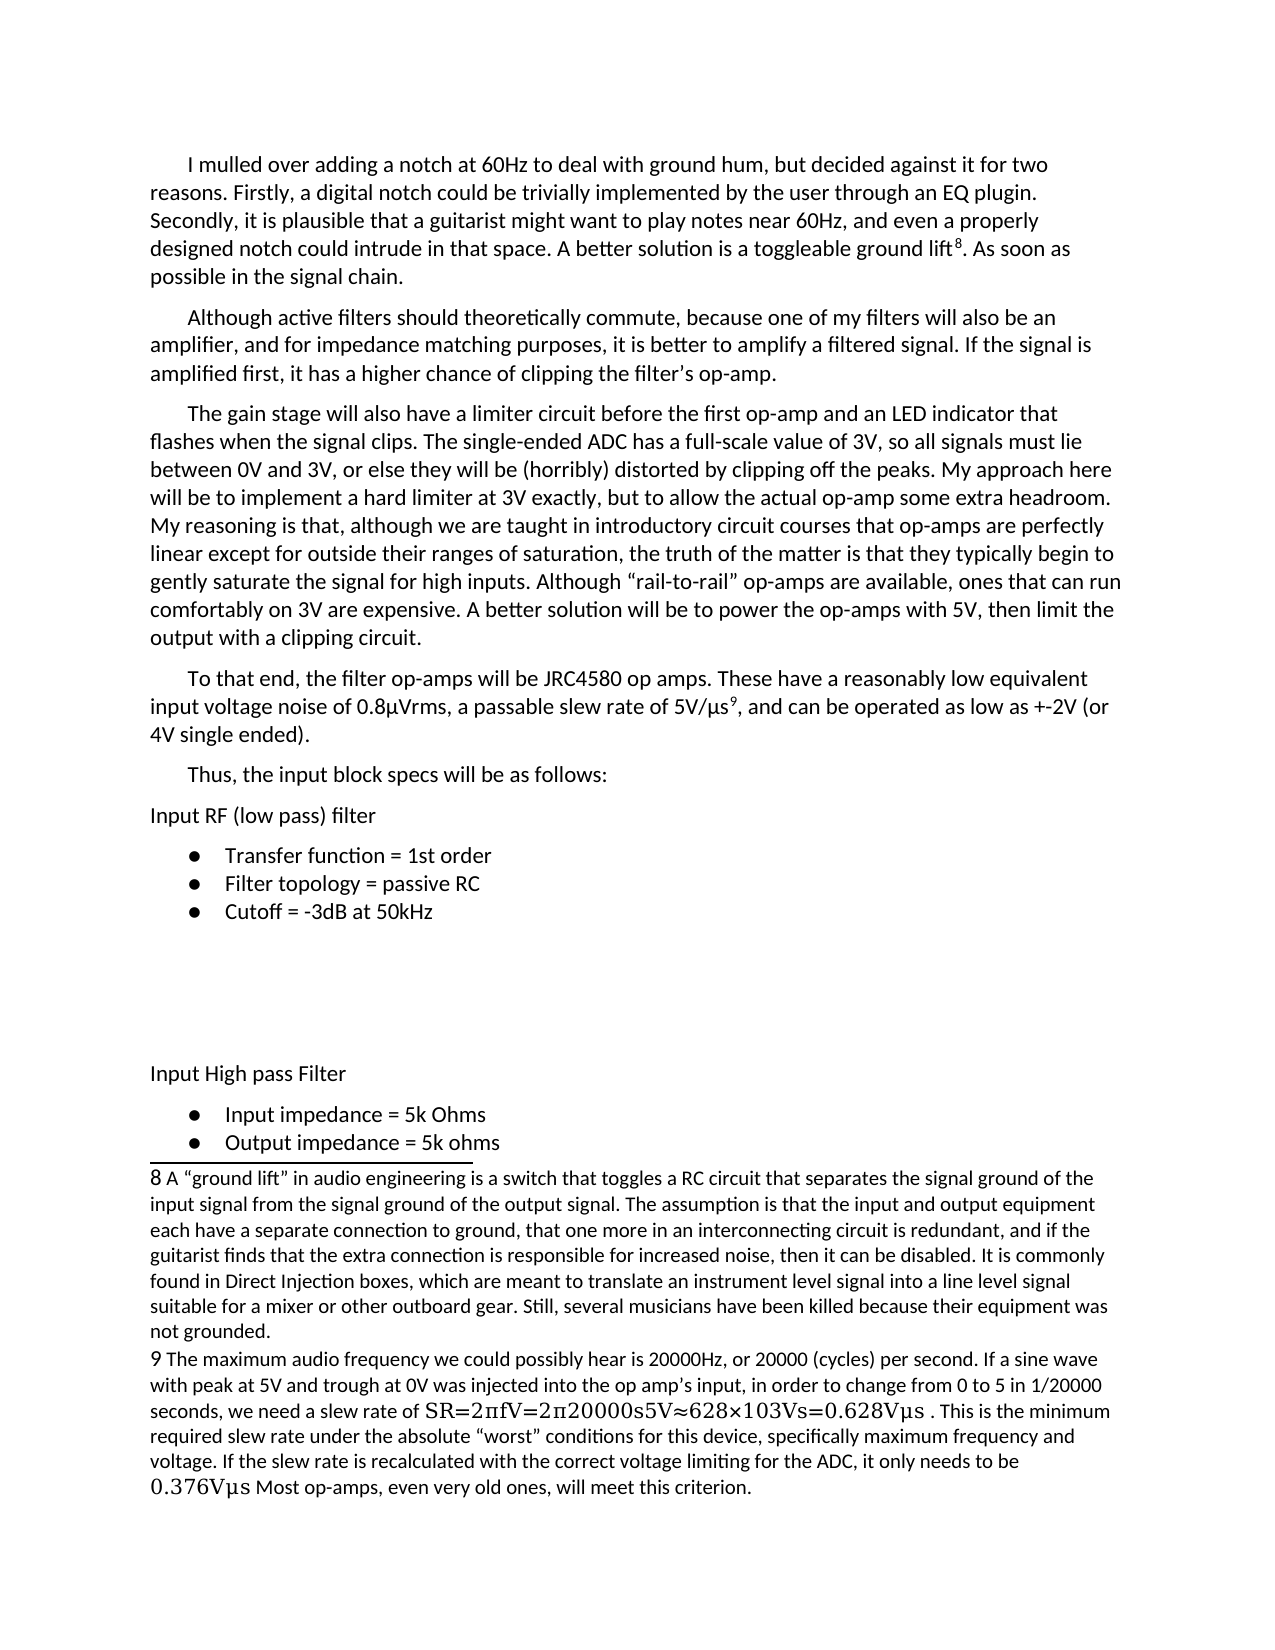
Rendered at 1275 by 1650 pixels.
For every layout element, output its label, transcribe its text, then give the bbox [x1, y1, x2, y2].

text Although active filters should theoretically commute, because one of my filters will also be an amplifier, and for impedance matching purposes, it is better to amplify a filtered signal. If the signal is amplified first, it has a higher chance of clipping the filter’s op-amp. [150, 303, 1125, 387]
list Input impedance = 5k Ohms [187, 1100, 1125, 1128]
text Thus, the input block specs will be as follows: [150, 760, 1125, 788]
text Input High pass Filter [150, 1059, 1125, 1088]
text The maximum audio frequency we could possibly hear is 20000Hz, or 20000 (cycles) per second. If a sine wave with peak at 5V and trough at 0V was injected into the op amp’s input, in order to change from 0 to 5 in 1/20000 seconds, we need a slew rate of SR=2πfV=2π20000s5V≈628×103Vs=0.628Vμs . This is the minimum required slew rate under the absolute “worst” conditions for this device, specifically maximum frequency and voltage. If the slew rate is recalculated with the correct voltage limiting for the ADC, it only needs to be 0.376Vμs Most op-amps, even very old ones, will meet this criterion. [150, 1344, 1125, 1500]
list Output impedance = 5k ohms [187, 1128, 1125, 1156]
text To that end, the filter op-amps will be JRC4580 op amps. These have a reasonably low equivalent input voltage noise of 0.8µVrms, a passable slew rate of 5V/µs, and can be operated as low as +-2V (or 4V single ended). [150, 664, 1125, 748]
text I mulled over adding a notch at 60Hz to deal with ground hum, but decided against it for two reasons. Firstly, a digital notch could be trivially implemented by the user through an EQ plugin. Secondly, it is plausible that a guitarist might want to play notes near 60Hz, and even a properly designed notch could intrude in that space. A better solution is a toggleable ground lift. As soon as possible in the signal chain. [150, 150, 1125, 290]
list Transfer function = 1st order [187, 841, 1125, 869]
text Input RF (low pass) filter [150, 801, 1125, 829]
text A “ground lift” in audio engineering is a switch that toggles a RC circuit that separates the signal ground of the input signal from the signal ground of the output signal. The assumption is that the input and output equipment each have a separate connection to ground, that one more in an interconnecting circuit is redundant, and if the guitarist finds that the extra connection is responsible for increased noise, then it can be disabled. It is commonly found in Direct Injection boxes, which are meant to translate an instrument level signal into a line level signal suitable for a mixer or other outboard gear. Still, several musicians have been killed because their equipment was not grounded. [150, 1163, 1125, 1344]
list Filter topology = passive RC [187, 869, 1125, 897]
text The gain stage will also have a limiter circuit before the first op-amp and an LED indicator that flashes when the signal clips. The single-ended ADC has a full-scale value of 3V, so all signals must lie between 0V and 3V, or else they will be (horribly) distorted by clipping off the peaks. My approach here will be to implement a hard limiter at 3V exactly, but to allow the actual op-amp some extra headroom. My reasoning is that, although we are taught in introductory circuit courses that op-amps are perfectly linear except for outside their ranges of saturation, the truth of the matter is that they typically begin to gently saturate the signal for high inputs. Although “rail-to-rail” op-amps are available, ones that can run comfortably on 3V are expensive. A better solution will be to power the op-amps with 5V, then limit the output with a clipping circuit. [150, 399, 1125, 651]
list Cutoff = -3dB at 50kHz [187, 897, 1125, 926]
